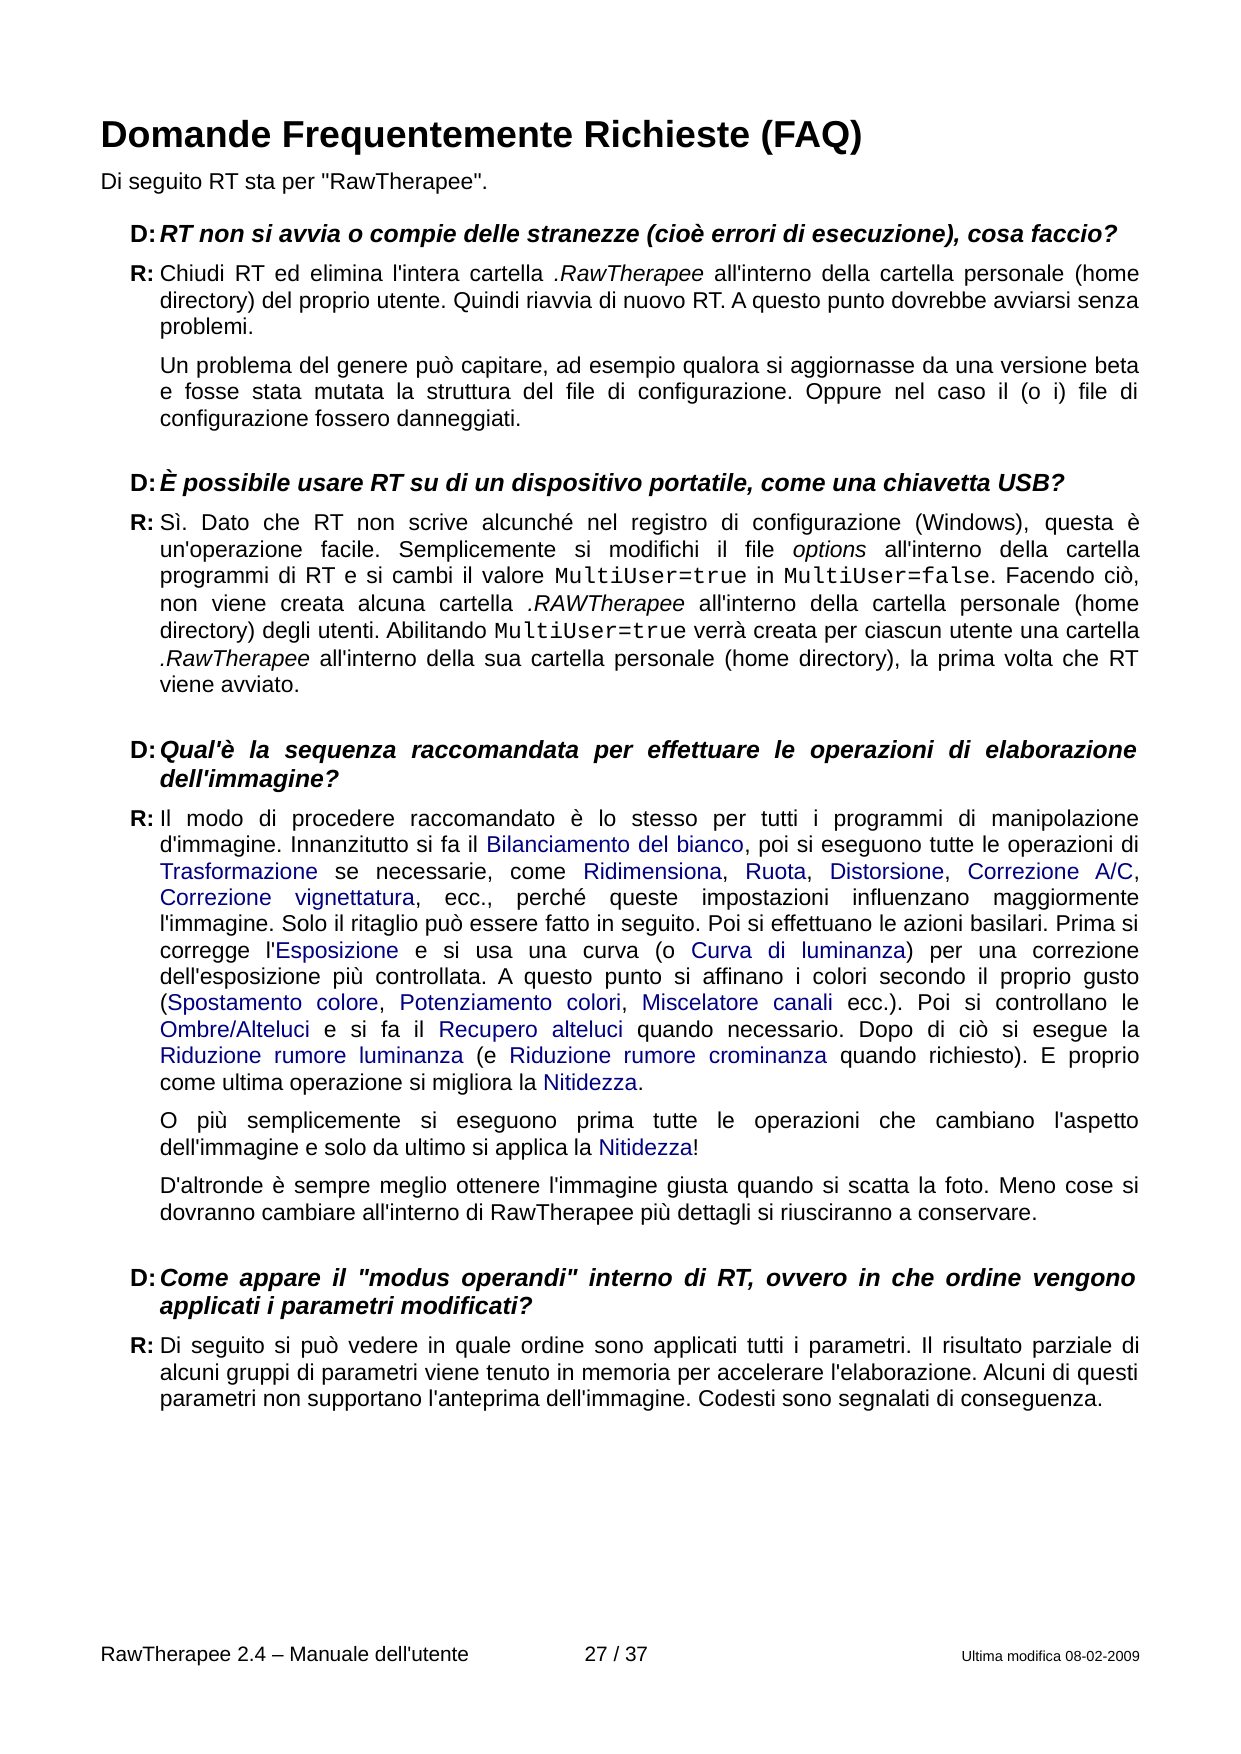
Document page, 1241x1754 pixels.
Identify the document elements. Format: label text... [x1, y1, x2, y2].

subtitle D: RT non si avvia o compie delle stranezze (cioè errori di esecuzione), cosa faccio? [130, 219, 1140, 248]
text Di seguito RT sta per "RawTherapee". [100, 168, 1140, 194]
text Un problema del genere può capitare, ad esempio qualora si aggiornasse da una versione beta e fosse stata mutata la struttura del file di configurazione. Oppure nel caso il (o i) file di configurazione fossero danneggiati. [130, 352, 1140, 431]
subtitle D: Qual'è la sequenza raccomandata per effettuare le operazioni di elaborazione dell'immagine? [130, 735, 1140, 792]
text R: Chiudi RT ed elimina l'intera cartella .RawTherapee all'interno della cartella personale (home directory) del proprio utente. Quindi riavvia di nuovo RT. A questo punto dovrebbe avviarsi senza problemi. [130, 260, 1140, 339]
text D'altronde è sempre meglio ottenere l'immagine giusta quando si scatta la foto. Meno cose si dovranno cambiare all'interno di RawTherapee più dettagli si riusciranno a conservare. [130, 1172, 1140, 1225]
text R: Il modo di procedere raccomandato è lo stesso per tutti i programmi di manipolazione d'immagine. Innanzitutto si fa il Bilanciamento del bianco, poi si eseguono tutte le operazioni di Trasformazione se necessarie, come Ridimensiona, Ruota, Distorsione, Correzione A/C, Correzione vignettatura, ecc., perché queste impostazioni influenzano maggiormente l'immagine. Solo il ritaglio può essere fatto in seguito. Poi si effettuano le azioni basilari. Prima si corregge l'Esposizione e si usa una curva (o Curva di luminanza) per una correzione dell'esposizione più controllata. A questo punto si affinano i colori secondo il proprio gusto (Spostamento colore, Potenziamento colori, Miscelatore canali ecc.). Poi si controllano le Ombre/Alteluci e si fa il Recupero alteluci quando necessario. Dopo di ciò si esegue la Riduzione rumore luminanza (e Riduzione rumore crominanza quando richiesto). E proprio come ultima operazione si migliora la Nitidezza. [130, 805, 1140, 1095]
subtitle D: È possibile usare RT su di un dispositivo portatile, come una chiavetta USB? [130, 468, 1140, 497]
text O più semplicemente si eseguono prima tutte le operazioni che cambiano l'aspetto dell'immagine e solo da ultimo si applica la Nitidezza! [130, 1107, 1140, 1160]
subtitle Domande Frequentemente Richieste (FAQ) [100, 112, 1140, 155]
text R: Di seguito si può vedere in quale ordine sono applicati tutti i parametri. Il risultato parziale di alcuni gruppi di parametri viene tenuto in memoria per accelerare l'elaborazione. Alcuni di questi parametri non supportano l'anteprima dell'immagine. Codesti sono segnalati di conseguenza. [130, 1332, 1140, 1411]
text R: Sì. Dato che RT non scrive alcunché nel registro di configurazione (Windows), questa è un'operazione facile. Semplicemente si modifichi il file options all'interno della cartella programmi di RT e si cambi il valore MultiUser=true in MultiUser=false. Facendo ciò, non viene creata alcuna cartella .RAWTherapee all'interno della cartella personale (home directory) degli utenti. Abilitando MultiUser=true verrà creata per ciascun utente una cartella .RawTherapee all'interno della sua cartella personale (home directory), la prima volta che RT viene avviato. [130, 509, 1140, 698]
subtitle D: Come appare il "modus operandi" interno di RT, ovvero in che ordine vengono applicati i parametri modificati? [130, 1263, 1140, 1320]
